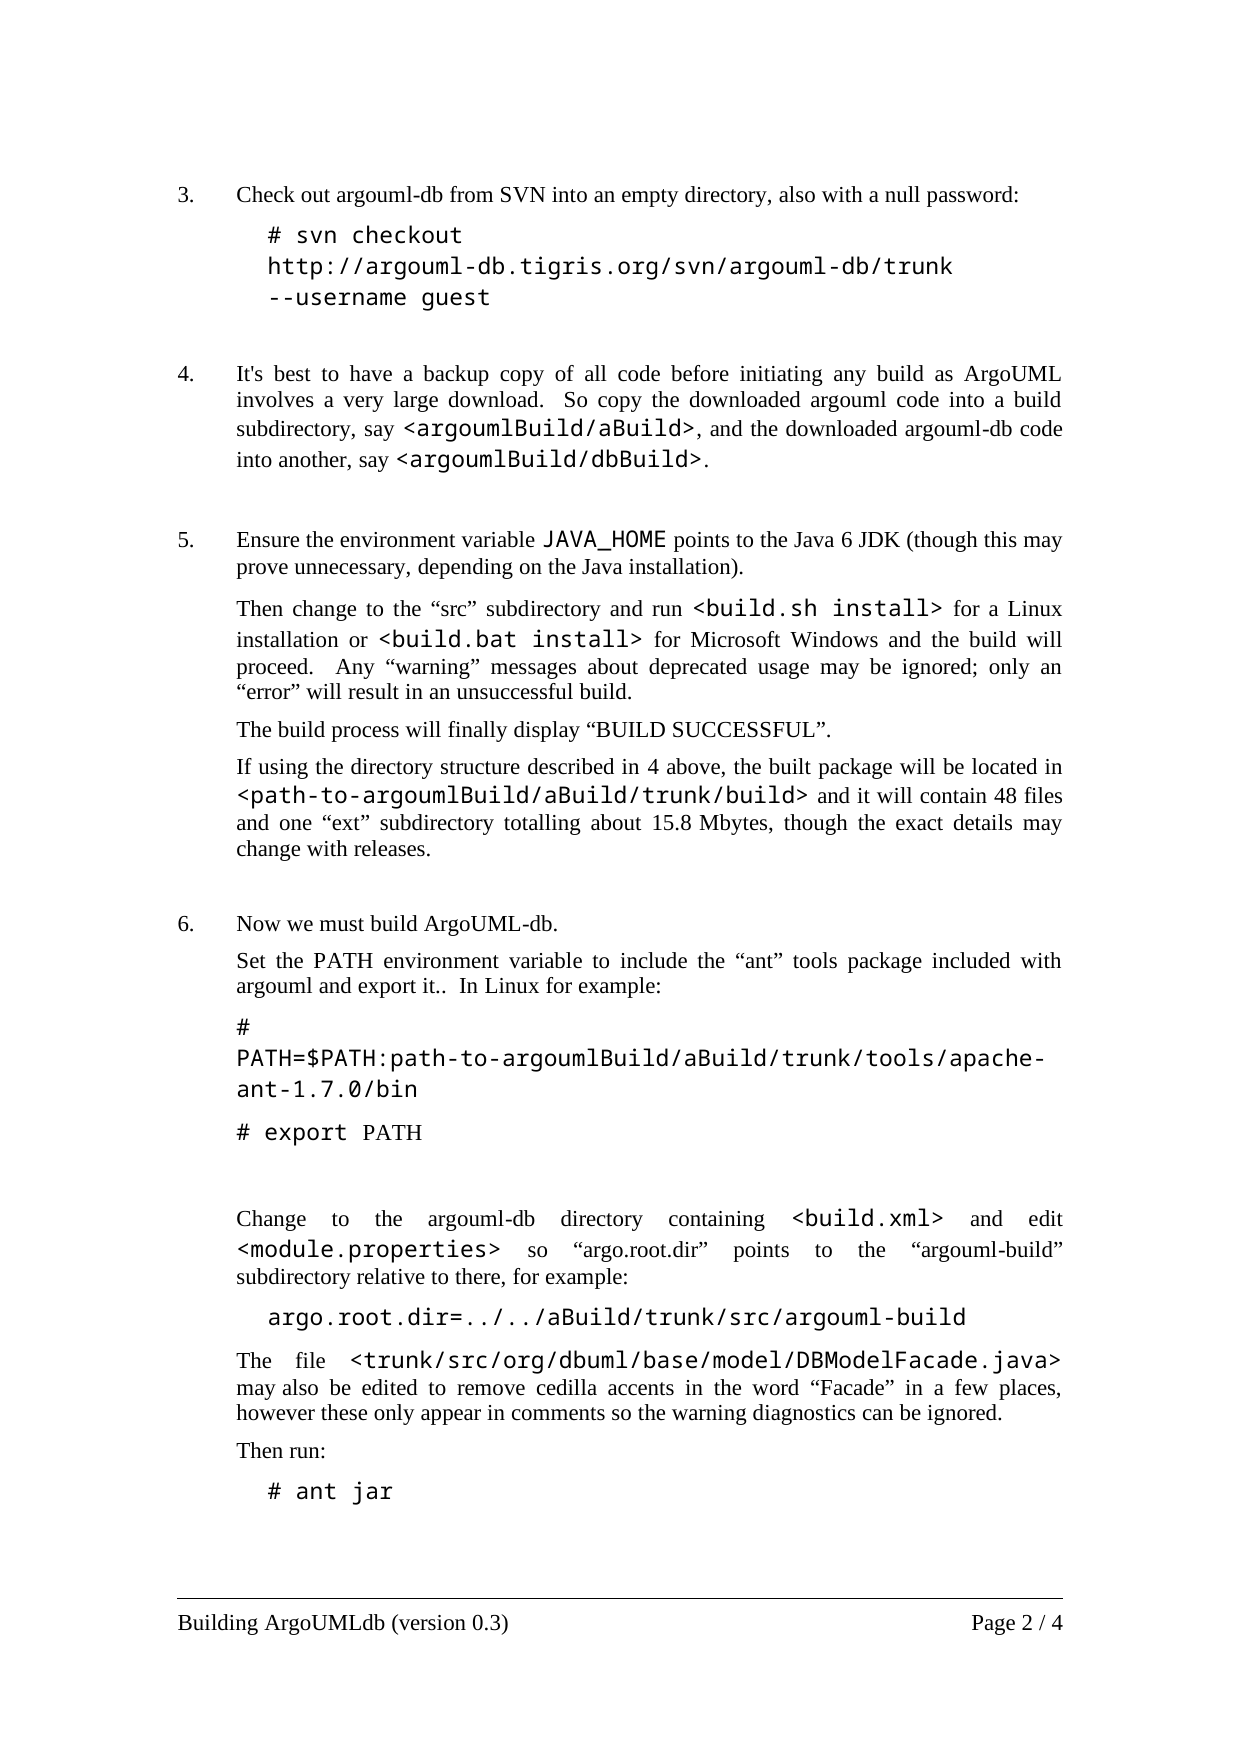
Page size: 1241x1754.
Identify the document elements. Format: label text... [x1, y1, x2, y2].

list The build process will finally display “BUILD SUCCESSFUL”. [177, 716, 1063, 742]
list Ensure the environment variable JAVA_HOME points to the Java 6 JDK (though this may prove unnecessary, depending on the Java installation). [177, 523, 1063, 580]
list Check out argouml‑db from SVN into an empty directory, also with a null password: [177, 182, 1063, 207]
list Then change to the “src” subdirectory and run <build.sh install> for a Linux installation or <build.bat install> for Microsoft Windows and the build will proceed. Any “warning” messages about deprecated usage may be ignored; only an “error” will result in an unsuccessful build. [177, 592, 1063, 705]
list # ant jar [208, 1475, 1063, 1506]
list Then run: [177, 1437, 1063, 1463]
list The file <trunk/src/org/dbuml/base/model/DBModelFacade.java> may also be edited to remove cedilla accents in the word “Facade” in a few places, however these only appear in comments so the warning diagnostics can be ignored. [177, 1344, 1063, 1426]
list # export PATH [177, 1115, 1063, 1146]
list # PATH=$PATH:path-to-argoumlBuild/aBuild/trunk/tools/apache-ant-1.7.0/bin [177, 1011, 1063, 1104]
list Change to the argouml‑db directory containing <build.xml> and edit <module.properties> so “argo.root.dir” points to the “argouml‑build” subdirectory relative to there, for example: [177, 1201, 1063, 1289]
list It's best to have a backup copy of all code before initiating any build as ArgoUML involves a very large download. So copy the downloaded argouml code into a build subdirectory, say <argoumlBuild/aBuild>, and the downloaded argouml‑db code into another, say <argoumlBuild/dbBuild>. [177, 361, 1063, 474]
list Set the PATH environment variable to include the “ant” tools package included with argouml and export it.. In Linux for example: [177, 948, 1063, 999]
list argo.root.dir=../../aBuild/trunk/src/argouml-build [208, 1301, 1063, 1332]
list # svn checkout http://argouml‑db.tigris.org/svn/argouml‑db/trunk ‑‑username guest [208, 219, 1063, 312]
list Now we must build ArgoUML‑db. [177, 910, 1063, 936]
list If using the directory structure described in 4. above, the built package will be located in <path-to-argoumlBuild/aBuild/trunk/build> and it will contain 48 files and one “ext” subdirectory totalling about 15.8 Mbytes, though the exact details may change with releases. [177, 754, 1063, 861]
